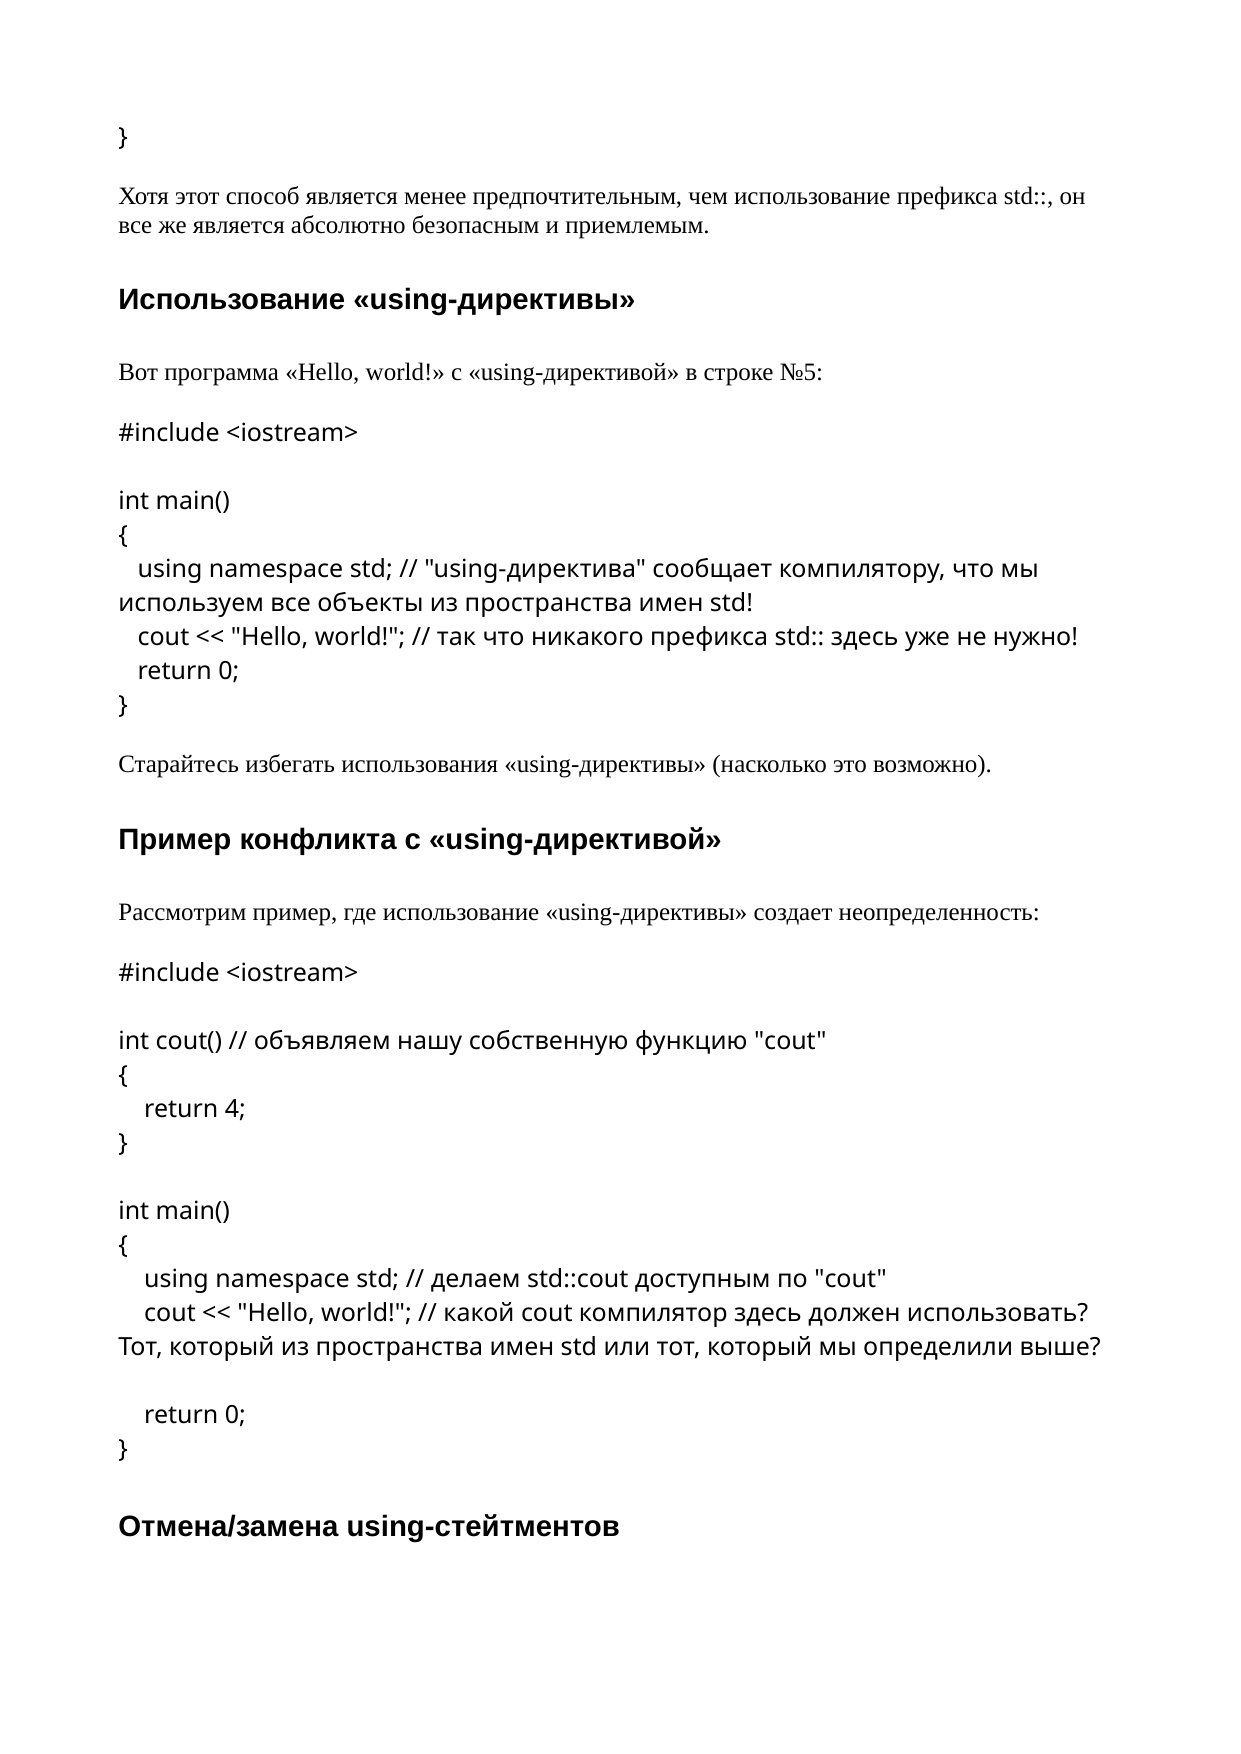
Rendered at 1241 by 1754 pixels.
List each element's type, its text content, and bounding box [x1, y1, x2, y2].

text int main() [118, 1193, 1122, 1227]
text } [118, 687, 1122, 721]
text } [118, 1431, 1122, 1465]
text return 0; [118, 653, 1122, 687]
text { [118, 1227, 1122, 1261]
text } [118, 1124, 1122, 1158]
text return 4; [118, 1090, 1122, 1124]
text #include <iostream> [118, 414, 1122, 448]
text using namespace std; // делаем std::cout доступным по "cout" [118, 1261, 1122, 1295]
text cout << "Hello, world!"; // так что никакого префикса std:: здесь уже не нужно! [118, 619, 1122, 653]
text int cout() // объявляем нашу собственную функцию "cout" [118, 1022, 1122, 1056]
text Старайтесь избегать использования «using-директивы» (насколько это возможно). [118, 749, 1122, 778]
text using namespace std; // "using-директива" сообщает компилятору, что мы используем все объекты из пространства имен std! [118, 551, 1122, 619]
text } [118, 118, 1122, 152]
subtitle Пример конфликта c «using-директивой» [118, 822, 1122, 855]
text Рассмотрим пример, где использование «using-директивы» создает неопределенность: [118, 897, 1122, 925]
text { [118, 1056, 1122, 1090]
text return 0; [118, 1397, 1122, 1431]
text #include <iostream> [118, 954, 1122, 988]
text cout << "Hello, world!"; // какой cout компилятор здесь должен использовать? Тот, который из пространства имен std или тот, который мы определили выше? [118, 1295, 1122, 1363]
text int main() [118, 482, 1122, 516]
subtitle Отмена/замена using-стейтментов [118, 1508, 1122, 1542]
subtitle Использование «using-директивы» [118, 282, 1122, 316]
text { [118, 516, 1122, 551]
text Хотя этот способ является менее предпочтительным, чем использование префикса std::, он все же является абсолютно безопасным и приемлемым. [118, 181, 1122, 238]
text Вот программа «Hello, world!» с «using-директивой» в строке №5: [118, 357, 1122, 386]
